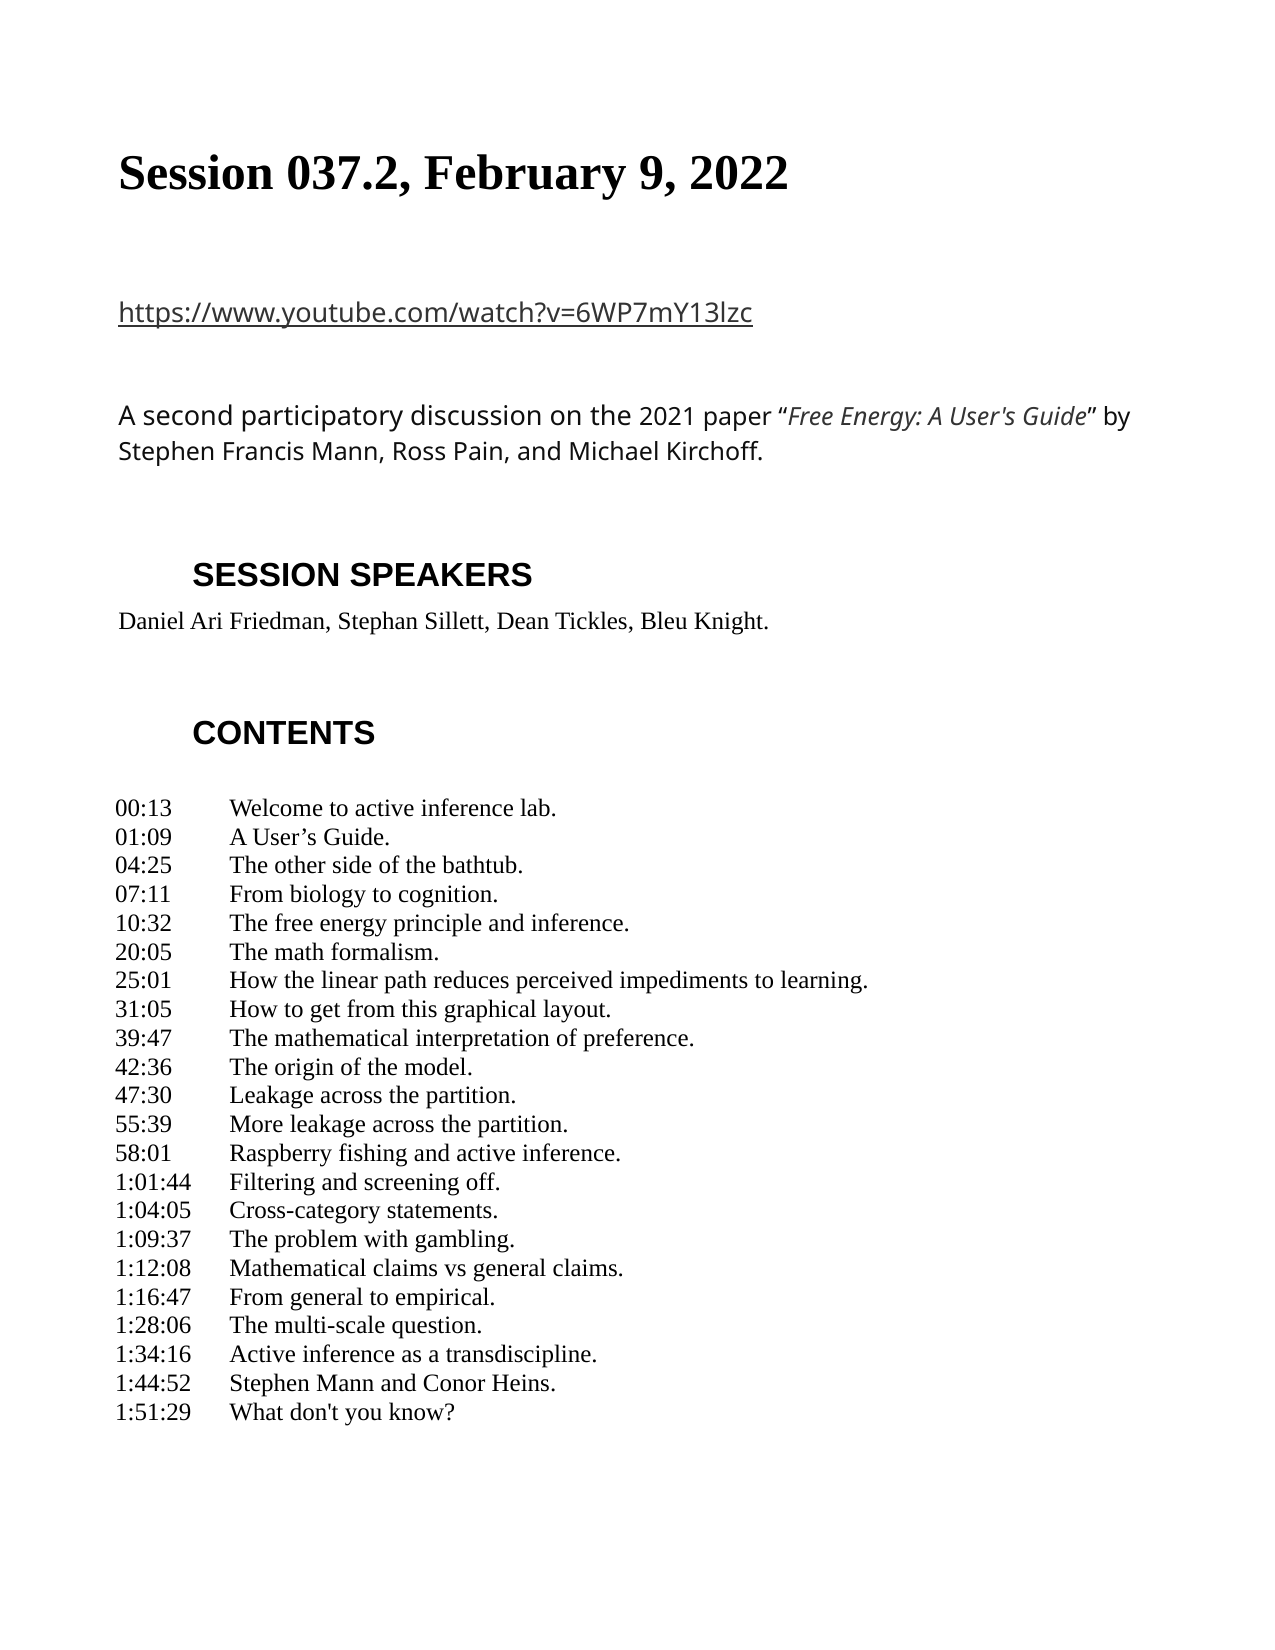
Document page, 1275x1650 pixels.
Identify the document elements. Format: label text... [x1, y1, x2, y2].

table_cell 1:01:44 [112, 1167, 226, 1195]
text Daniel Ari Friedman, Stephan Sillett, Dean Tickles, Bleu Knight. [118, 606, 1157, 635]
table_cell Filtering and screening off. [226, 1167, 1012, 1195]
table_cell 20:05 [112, 937, 226, 965]
table_cell The problem with gambling. [226, 1224, 1012, 1253]
table_cell Raspberry fishing and active inference. [226, 1138, 1012, 1167]
table_cell 1:34:16 [112, 1339, 226, 1368]
table_cell 01:09 [112, 822, 226, 850]
table_cell Active inference as a transdiscipline. [226, 1339, 1012, 1368]
table_cell From biology to cognition. [226, 879, 1012, 908]
table_cell The origin of the model. [226, 1052, 1012, 1080]
table_cell 31:05 [112, 994, 226, 1023]
table_cell 58:01 [112, 1138, 226, 1167]
table_cell 1:04:05 [112, 1195, 226, 1224]
table_cell A User’s Guide. [226, 822, 1012, 850]
table_cell 1:28:06 [112, 1310, 226, 1339]
table_cell The other side of the bathtub. [226, 850, 1012, 879]
table_cell From general to empirical. [226, 1282, 1012, 1310]
table_cell 55:39 [112, 1109, 226, 1138]
subtitle SESSION SPEAKERS [118, 555, 1157, 594]
table_cell 39:47 [112, 1023, 226, 1052]
table_cell How to get from this graphical layout. [226, 994, 1012, 1023]
table_cell 04:25 [112, 850, 226, 879]
table_cell The free energy principle and inference. [226, 908, 1012, 937]
table_cell 10:32 [112, 908, 226, 937]
table_header 00:13 [112, 793, 226, 822]
table_cell Leakage across the partition. [226, 1080, 1012, 1109]
text A second participatory discussion on the 2021 paper “Free Energy: A User's Guide” by Stephen Francis Mann, Ross Pain, and Michael Kirchoff. [118, 397, 1157, 468]
table_cell 1:16:47 [112, 1282, 226, 1310]
table_cell 42:36 [112, 1052, 226, 1080]
table_header Welcome to active inference lab. [226, 793, 1012, 822]
table_cell 1:51:29 [112, 1397, 226, 1425]
table_cell The mathematical interpretation of preference. [226, 1023, 1012, 1052]
table_cell 1:44:52 [112, 1368, 226, 1397]
text https://www.youtube.com/watch?v=6WP7mY13lzc [118, 293, 1157, 330]
table_cell 07:11 [112, 879, 226, 908]
table_cell What don't you know? [226, 1397, 1012, 1425]
subtitle Session 037.2, February 9, 2022 [118, 143, 1157, 201]
subtitle CONTENTS [118, 713, 1157, 752]
table_cell More leakage across the partition. [226, 1109, 1012, 1138]
table_cell 25:01 [112, 965, 226, 994]
table_cell 1:12:08 [112, 1253, 226, 1282]
table_cell The math formalism. [226, 937, 1012, 965]
table_cell The multi-scale question. [226, 1310, 1012, 1339]
table_cell 47:30 [112, 1080, 226, 1109]
table_cell 1:09:37 [112, 1224, 226, 1253]
table_cell Cross-category statements. [226, 1195, 1012, 1224]
table_cell Stephen Mann and Conor Heins. [226, 1368, 1012, 1397]
table_cell Mathematical claims vs general claims. [226, 1253, 1012, 1282]
table_cell How the linear path reduces perceived impediments to learning. [226, 965, 1012, 994]
